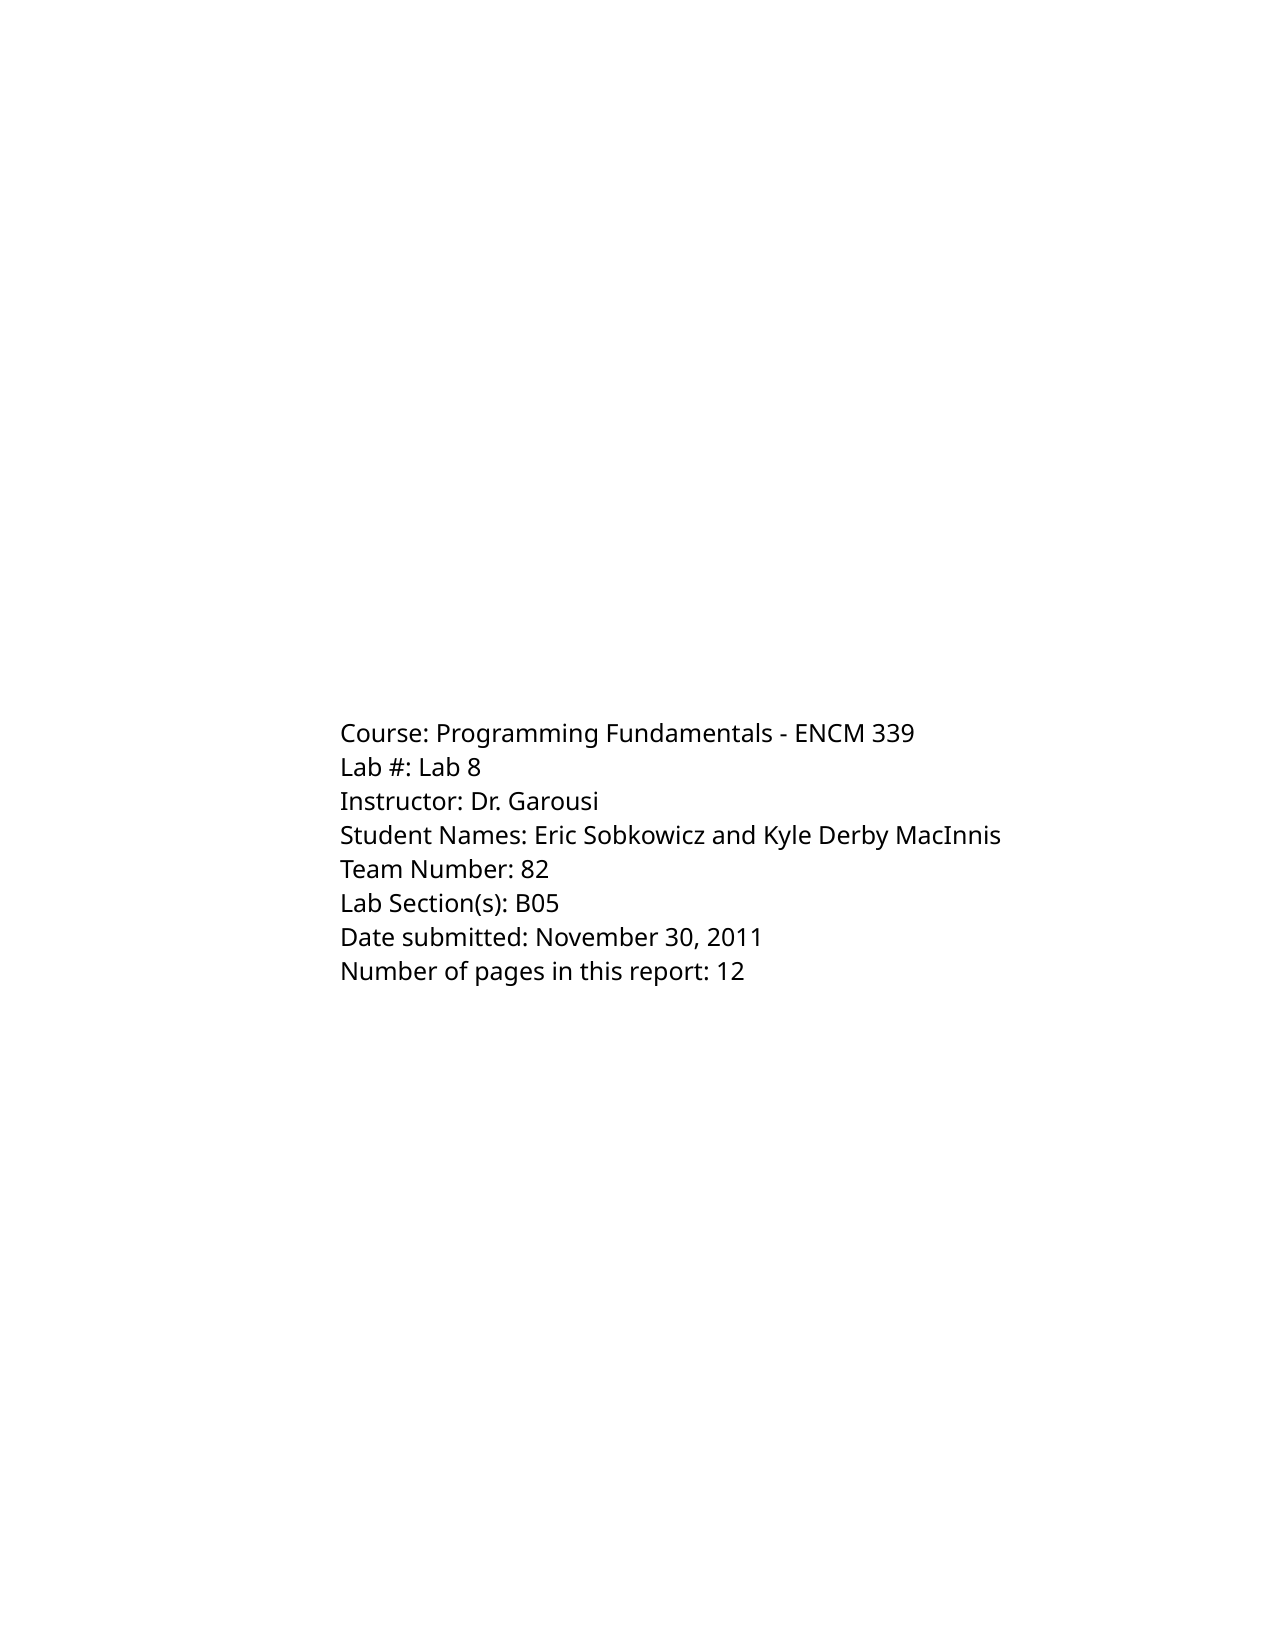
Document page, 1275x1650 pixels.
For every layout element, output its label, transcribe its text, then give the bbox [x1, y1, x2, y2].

text Lab Section(s): B05 [340, 886, 1157, 920]
text Team Number: 82 [340, 852, 1157, 886]
text Lab #: Lab 8 [340, 749, 1157, 783]
text Date submitted: November 30, 2011 [340, 920, 1157, 954]
text Instructor: Dr. Garousi [340, 783, 1157, 817]
text Course: Programming Fundamentals - ENCM 339 [340, 715, 1157, 749]
text Student Names: Eric Sobkowicz and Kyle Derby MacInnis [340, 817, 1157, 852]
text Number of pages in this report: 12 [340, 954, 1157, 988]
